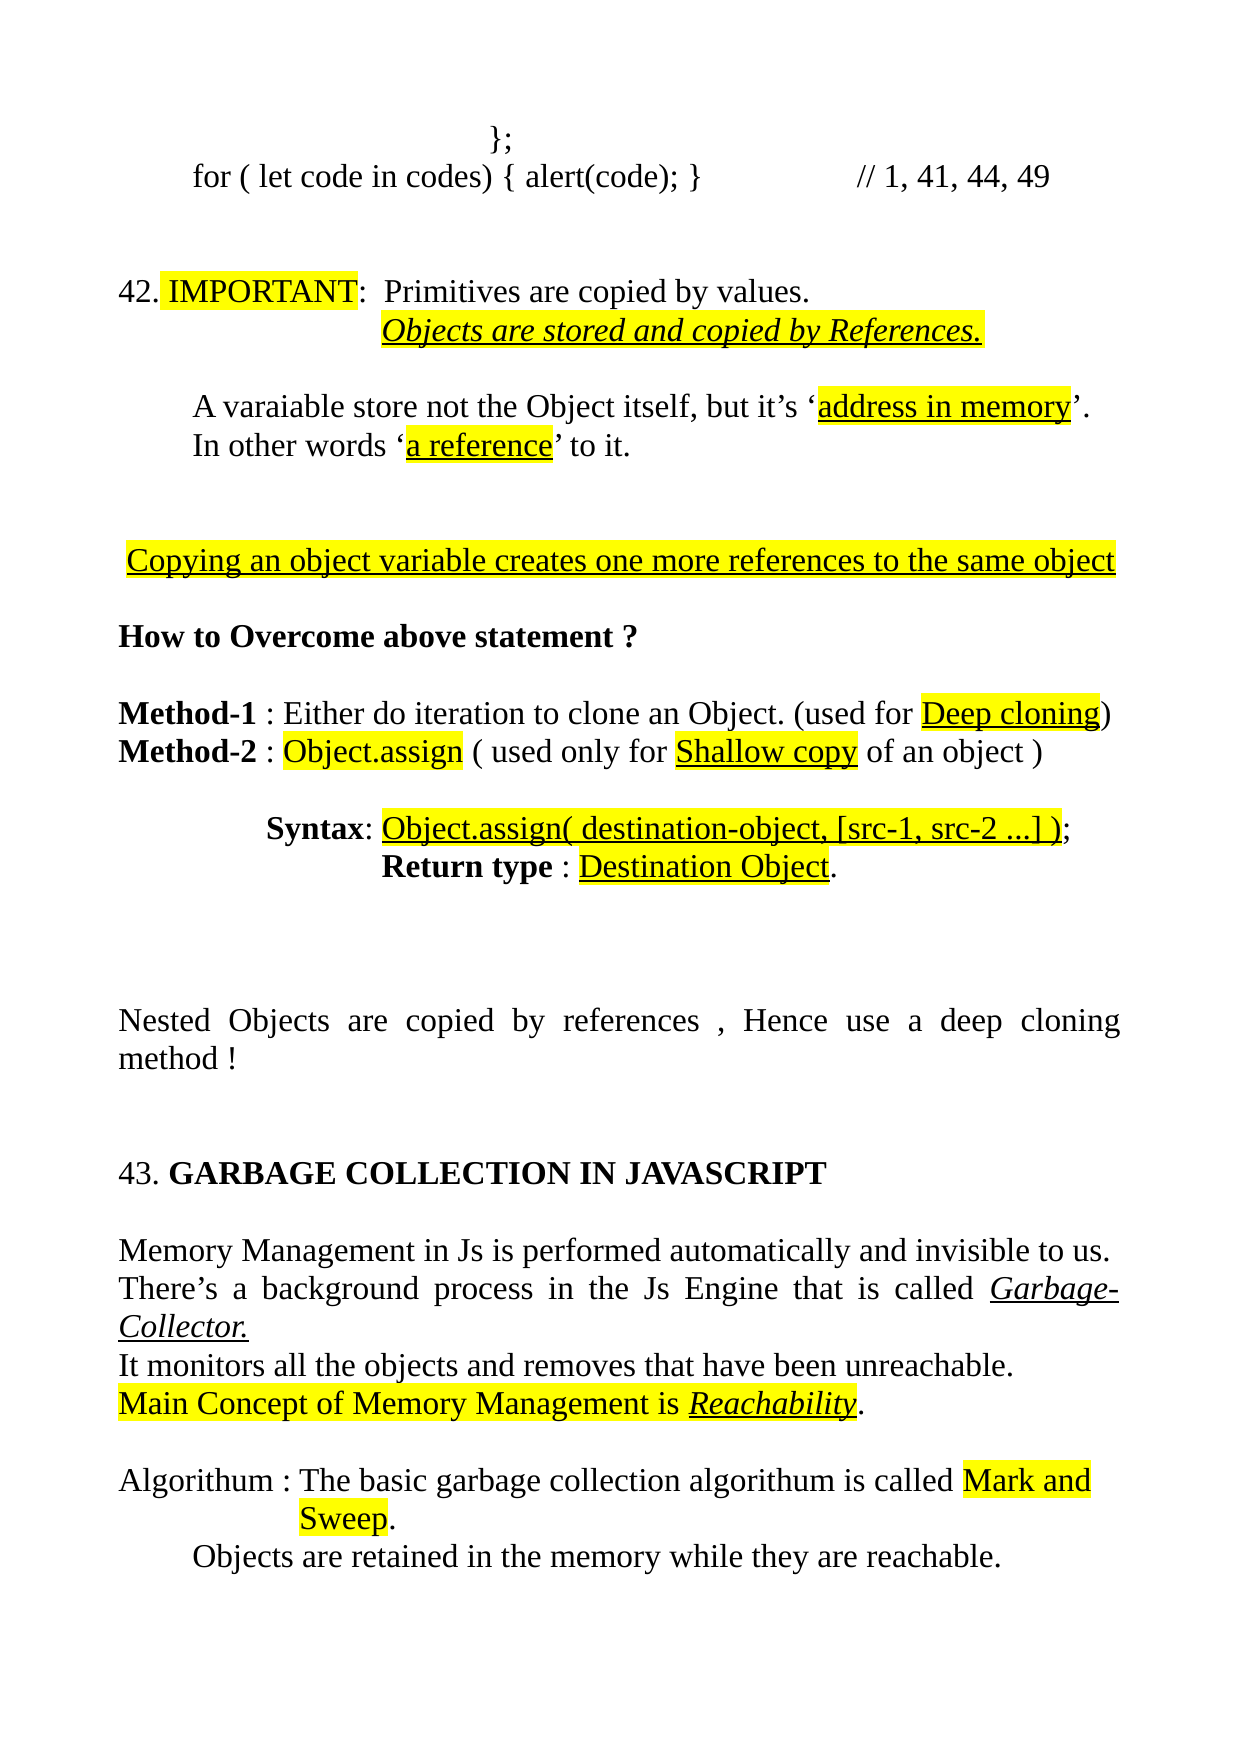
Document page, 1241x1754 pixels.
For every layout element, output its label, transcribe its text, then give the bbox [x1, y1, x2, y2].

text Syntax: Object.assign( destination-object, [src-1, src-2 ...] ); [118, 808, 1122, 846]
text Nested Objects are copied by references , Hence use a deep cloning method ! [118, 1000, 1122, 1076]
text Objects are stored and copied by References. [118, 310, 1122, 348]
text How to Overcome above statement ? [118, 616, 1122, 655]
text There’s a background process in the Js Engine that is called Garbage-Collector. [118, 1268, 1122, 1345]
text A varaiable store not the Object itself, but it’s ‘address in memory’. [118, 386, 1122, 425]
text Return type : Destination Object. [118, 846, 1122, 885]
text It monitors all the objects and removes that have been unreachable. [118, 1345, 1122, 1383]
text 43. GARBAGE COLLECTION IN JAVASCRIPT [118, 1153, 1122, 1191]
text Main Concept of Memory Management is Reachability. [118, 1383, 1122, 1421]
text Objects are retained in the memory while they are reachable. [118, 1536, 1122, 1575]
text for ( let code in codes) { alert(code); } // 1, 41, 44, 49 [118, 156, 1122, 195]
text Method-2 : Object.assign ( used only for Shallow copy of an object ) [118, 731, 1122, 770]
text 42. IMPORTANT: Primitives are copied by values. [118, 271, 1122, 310]
text In other words ‘a reference’ to it. [118, 425, 1122, 463]
text Method-1 : Either do iteration to clone an Object. (used for Deep cloning) [118, 693, 1122, 731]
text Copying an object variable creates one more references to the same object [118, 540, 1122, 578]
text Algorithum : The basic garbage collection algorithum is called Mark and [118, 1460, 1122, 1498]
text Memory Management in Js is performed automatically and invisible to us. [118, 1230, 1122, 1268]
text Sweep. [118, 1498, 1122, 1536]
text }; [118, 118, 1122, 156]
